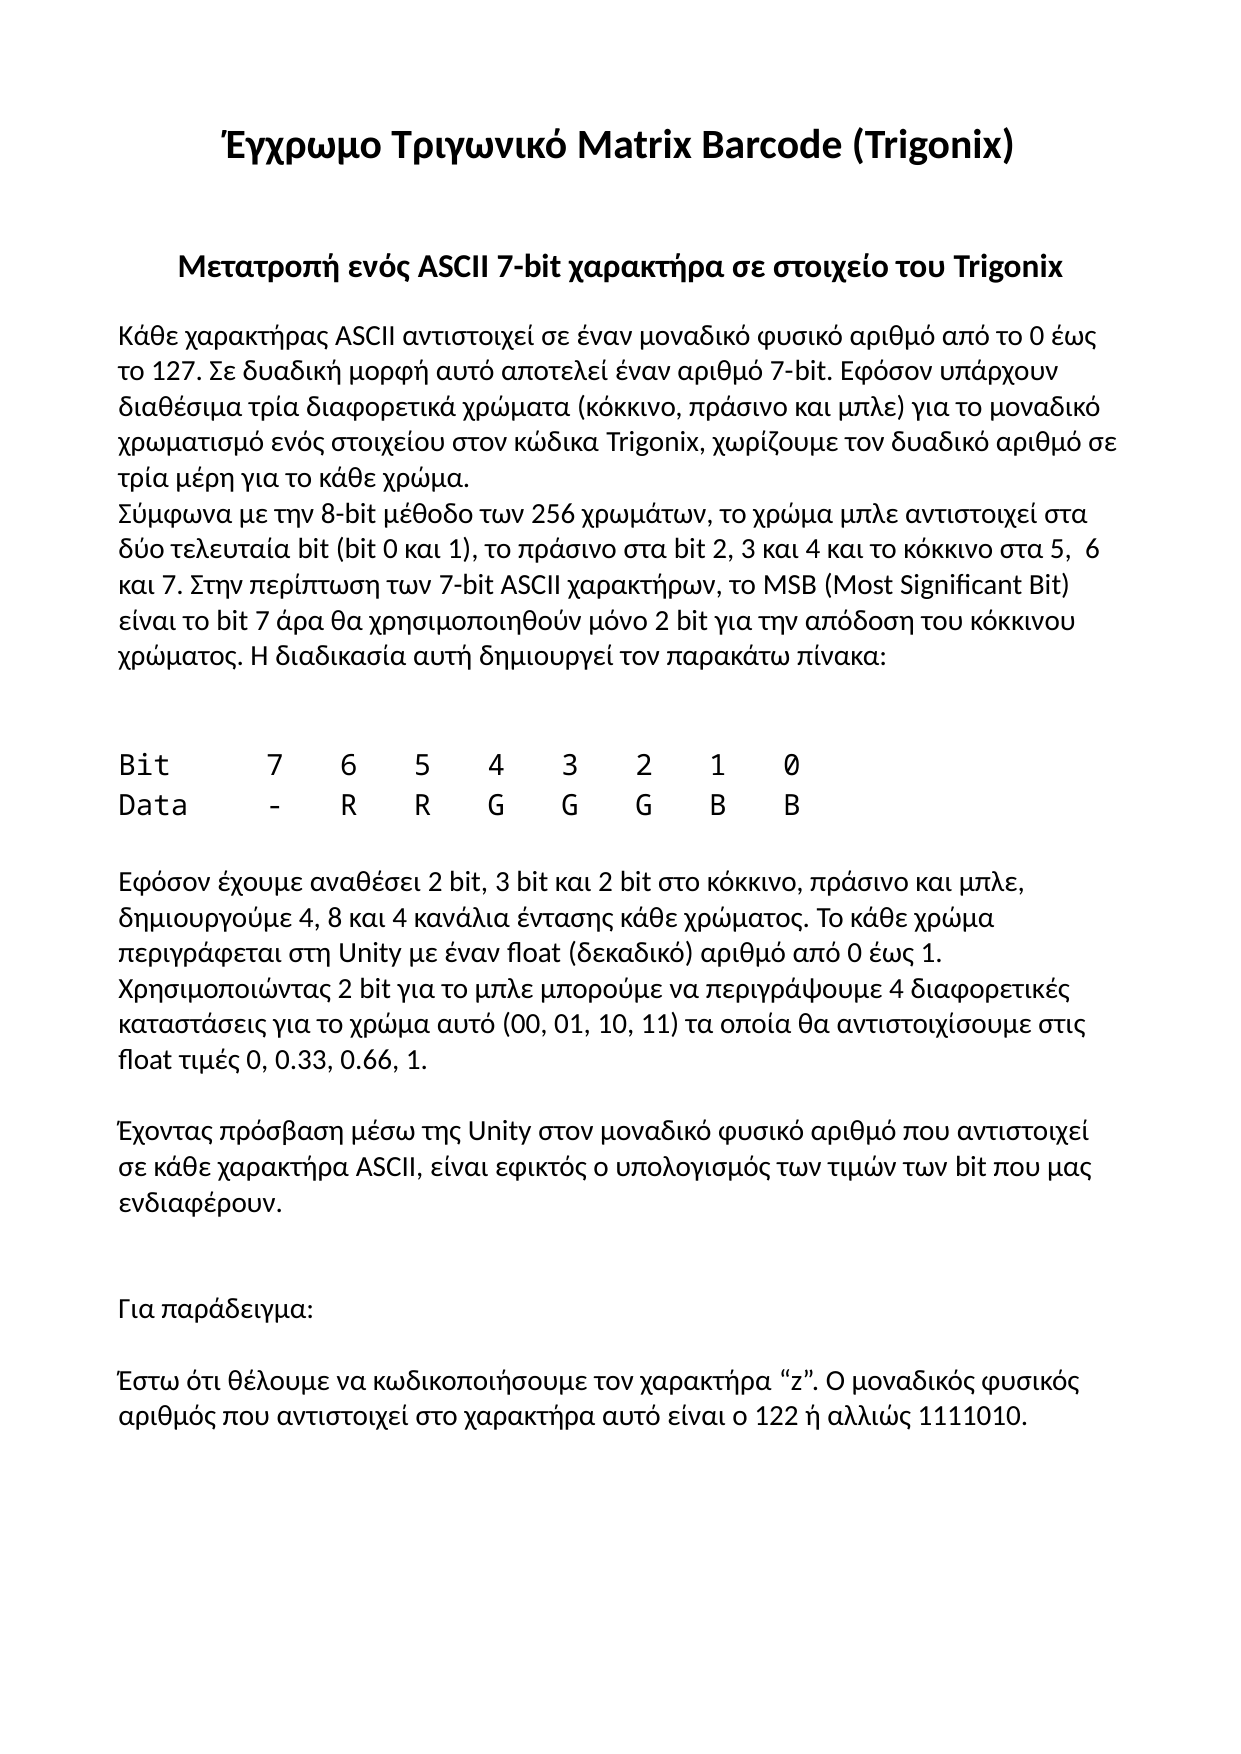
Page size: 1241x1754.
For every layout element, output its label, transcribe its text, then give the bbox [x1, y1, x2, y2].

text Εφόσον έχουμε αναθέσει 2 bit, 3 bit και 2 bit στο κόκκινο, πράσινο και μπλε, δημιουργούμε 4, 8 και 4 κανάλια έντασης κάθε χρώματος. Το κάθε χρώμα περιγράφεται στη Unity με έναν float (δεκαδικό) αριθμό από 0 έως 1. Χρησιμοποιώντας 2 bit για το μπλε μπορούμε να περιγράψουμε 4 διαφορετικές καταστάσεις για το χρώμα αυτό (00, 01, 10, 11) τα οποία θα αντιστοιχίσουμε στις float τιμές 0, 0.33, 0.66, 1. [118, 863, 1122, 1077]
text Bit 7 6 5 4 3 2 1 0 [118, 744, 1122, 784]
text Data - R R G G G B B [118, 784, 1122, 823]
text Για παράδειγμα: [118, 1291, 1122, 1326]
text Έχοντας πρόσβαση μέσω της Unity στον μοναδικό φυσικό αριθμό που αντιστοιχεί σε κάθε χαρακτήρα ASCII, είναι εφικτός ο υπολογισμός των τιμών των bit που μας ενδιαφέρουν. [118, 1112, 1122, 1219]
text Έγχρωμο Τριγωνικό Matrix Barcode (Trigonix) [118, 118, 1122, 169]
text Σύμφωνα με την 8-bit μέθοδο των 256 χρωμάτων, το χρώμα μπλε αντιστοιχεί στα δύο τελευταία bit (bit 0 και 1), το πράσινο στα bit 2, 3 και 4 και το κόκκινο στα 5, 6 και 7. Στην περίπτωση των 7-bit ASCII χαρακτήρων, το MSB (Most Significant Bit) είναι το bit 7 άρα θα χρησιμοποιηθούν μόνο 2 bit για την απόδοση του κόκκινου χρώματος. Η διαδικασία αυτή δημιουργεί τον παρακάτω πίνακα: [118, 495, 1122, 673]
text Κάθε χαρακτήρας ASCII αντιστοιχεί σε έναν μοναδικό φυσικό αριθμό από το 0 έως το 127. Σε δυαδική μορφή αυτό αποτελεί έναν αριθμό 7-bit. Εφόσον υπάρχουν διαθέσιμα τρία διαφορετικά χρώματα (κόκκινο, πράσινο και μπλε) για το μοναδικό χρωματισμό ενός στοιχείου στον κώδικα Trigonix, χωρίζουμε τον δυαδικό αριθμό σε τρία μέρη για το κάθε χρώμα. [118, 317, 1122, 495]
text Έστω ότι θέλουμε να κωδικοποιήσουμε τον χαρακτήρα “z”. Ο μοναδικός φυσικός αριθμός που αντιστοιχεί στο χαρακτήρα αυτό είναι ο 122 ή αλλιώς 1111010. [118, 1362, 1122, 1433]
text Μετατροπή ενός ASCII 7-bit χαρακτήρα σε στοιχείο του Trigonix [118, 245, 1122, 286]
